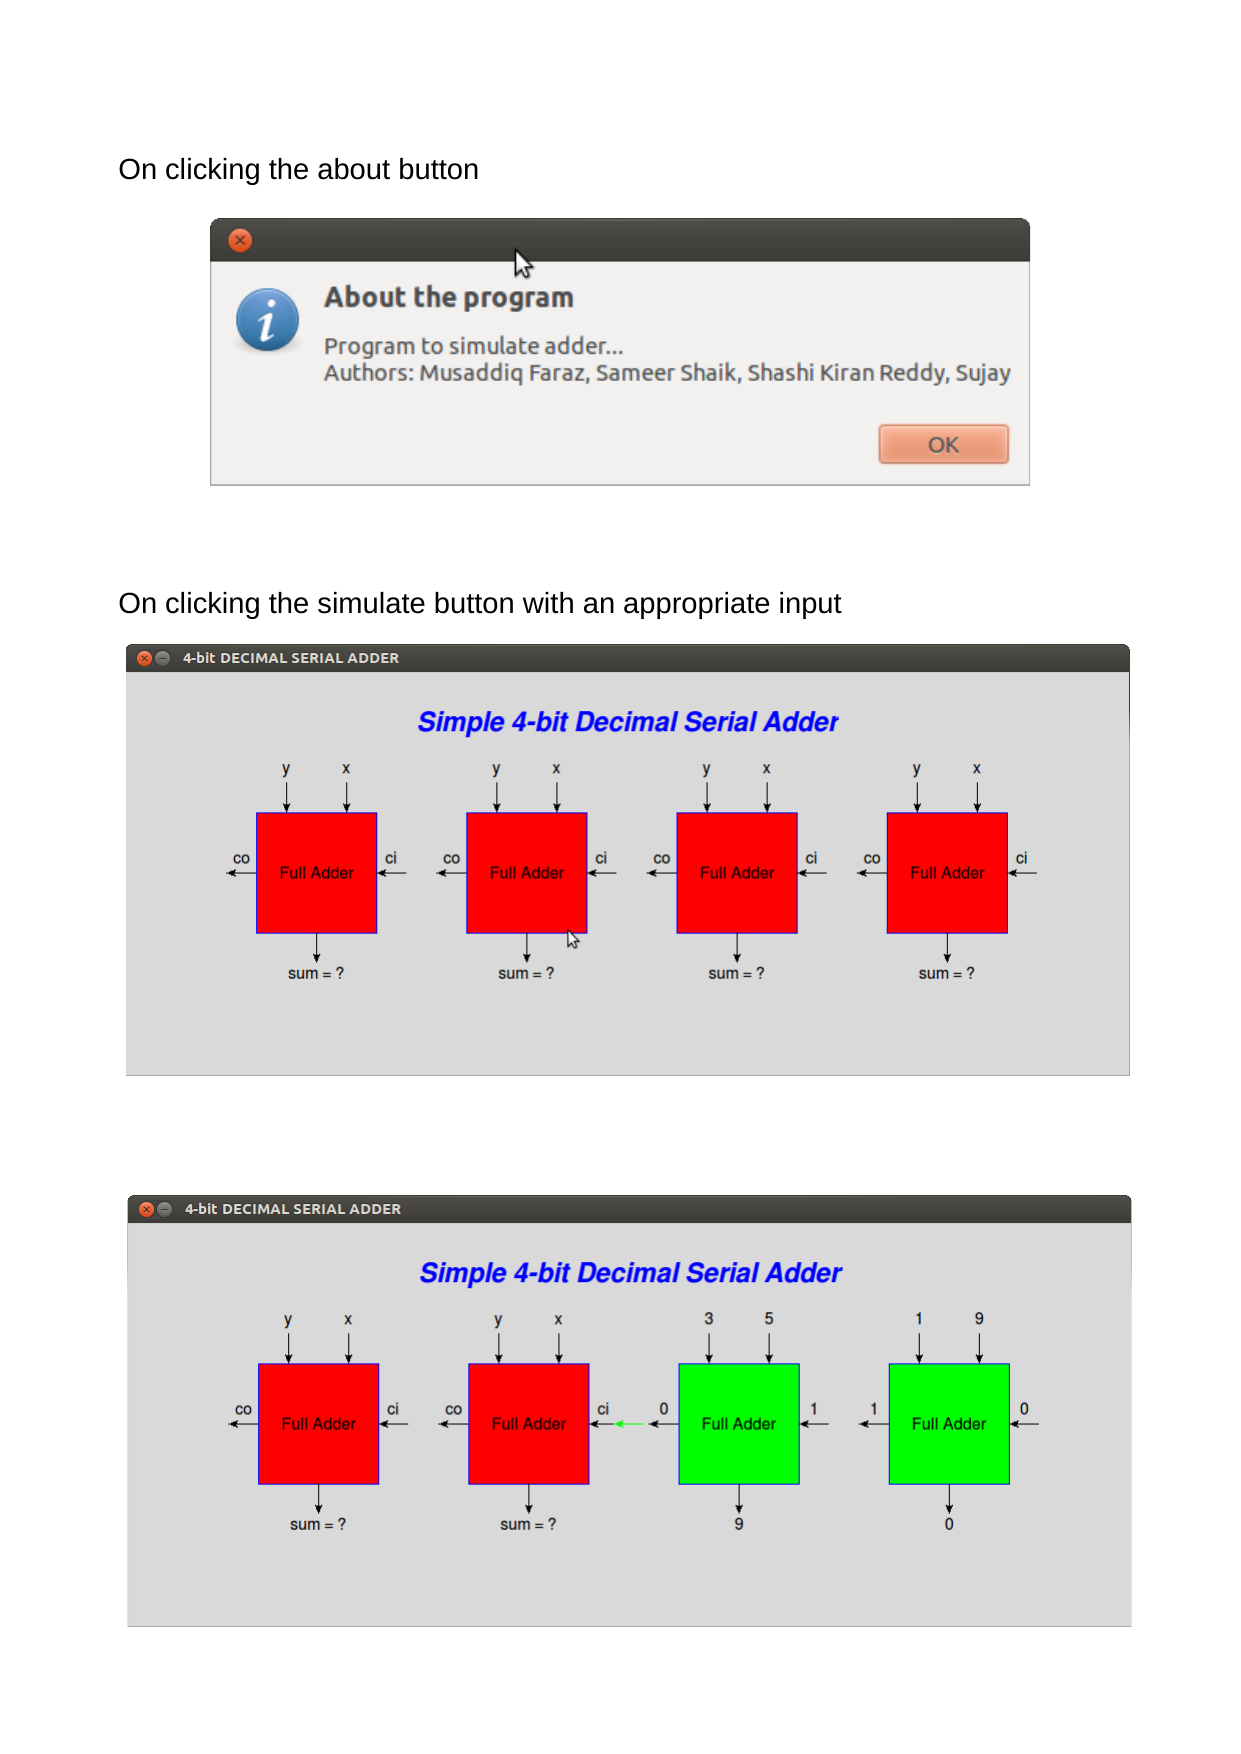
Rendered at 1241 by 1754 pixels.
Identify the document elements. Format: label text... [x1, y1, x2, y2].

text On clicking the simulate button with an appropriate input [118, 587, 1122, 620]
picture [210, 218, 1031, 486]
picture [126, 644, 1130, 1076]
text On clicking the about button [118, 152, 1122, 185]
picture [127, 1195, 1132, 1627]
